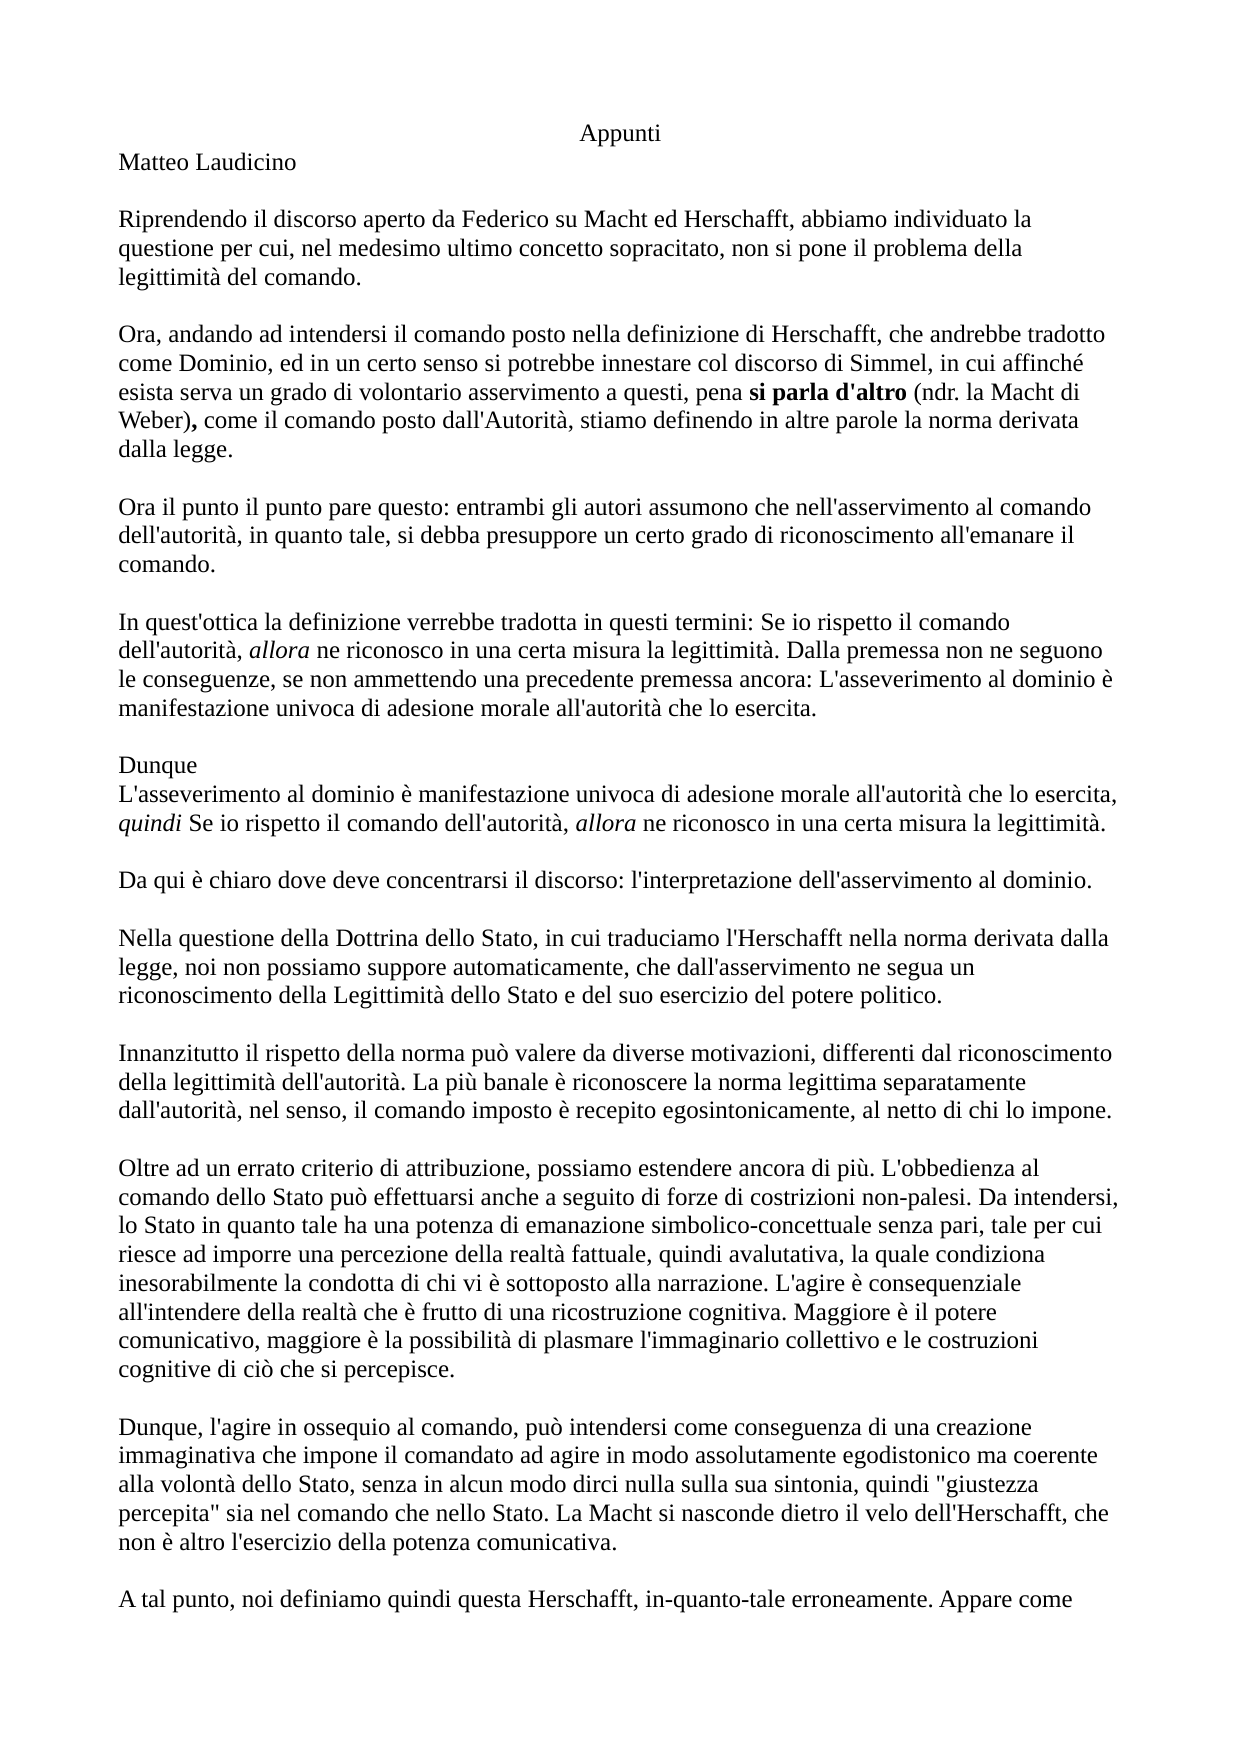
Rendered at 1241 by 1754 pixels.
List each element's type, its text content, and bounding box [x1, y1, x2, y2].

text A tal punto, noi definiamo quindi questa Herschafft, in-quanto-tale erroneamente. Appare come [118, 1584, 1122, 1613]
text Appunti [118, 118, 1122, 147]
text Riprendendo il discorso aperto da Federico su Macht ed Herschafft, abbiamo individuato la questione per cui, nel medesimo ultimo concetto sopracitato, non si pone il problema della legittimità del comando. [118, 204, 1122, 291]
text Ora il punto il punto pare questo: entrambi gli autori assumono che nell'asservimento al comando dell'autorità, in quanto tale, si debba presuppore un certo grado di riconoscimento all'emanare il comando. [118, 492, 1122, 578]
text Dunque, l'agire in ossequio al comando, può intendersi come conseguenza di una creazione immaginativa che impone il comandato ad agire in modo assolutamente egodistonico ma coerente alla volontà dello Stato, senza in alcun modo dirci nulla sulla sua sintonia, quindi "giustezza percepita" sia nel comando che nello Stato. La Macht si nasconde dietro il velo dell'Herschafft, che non è altro l'esercizio della potenza comunicativa. [118, 1412, 1122, 1556]
text Ora, andando ad intendersi il comando posto nella definizione di Herschafft, che andrebbe tradotto come Dominio, ed in un certo senso si potrebbe innestare col discorso di Simmel, in cui affinché esista serva un grado di volontario asservimento a questi, pena si parla d'altro (ndr. la Macht di Weber), come il comando posto dall'Autorità, stiamo definendo in altre parole la norma derivata dalla legge. [118, 319, 1122, 463]
text Nella questione della Dottrina dello Stato, in cui traduciamo l'Herschafft nella norma derivata dalla legge, noi non possiamo suppore automaticamente, che dall'asservimento ne segua un riconoscimento della Legittimità dello Stato e del suo esercizio del potere politico. [118, 923, 1122, 1009]
text Dunque [118, 751, 1122, 779]
text Oltre ad un errato criterio di attribuzione, possiamo estendere ancora di più. L'obbedienza al comando dello Stato può effettuarsi anche a seguito di forze di costrizioni non-palesi. Da intendersi, lo Stato in quanto tale ha una potenza di emanazione simbolico-concettuale senza pari, tale per cui riesce ad imporre una percezione della realtà fattuale, quindi avalutativa, la quale condiziona inesorabilmente la condotta di chi vi è sottoposto alla narrazione. L'agire è consequenziale all'intendere della realtà che è frutto di una ricostruzione cognitiva. Maggiore è il potere comunicativo, maggiore è la possibilità di plasmare l'immaginario collettivo e le costruzioni cognitive di ciò che si percepisce. [118, 1153, 1122, 1383]
text Matteo Laudicino [118, 147, 1122, 176]
text Innanzitutto il rispetto della norma può valere da diverse motivazioni, differenti dal riconoscimento della legittimità dell'autorità. La più banale è riconoscere la norma legittima separatamente dall'autorità, nel senso, il comando imposto è recepito egosintonicamente, al netto di chi lo impone. [118, 1038, 1122, 1124]
text In quest'ottica la definizione verrebbe tradotta in questi termini: Se io rispetto il comando dell'autorità, allora ne riconosco in una certa misura la legittimità. Dalla premessa non ne seguono le conseguenze, se non ammettendo una precedente premessa ancora: L'asseverimento al dominio è manifestazione univoca di adesione morale all'autorità che lo esercita. [118, 607, 1122, 722]
text Da qui è chiaro dove deve concentrarsi il discorso: l'interpretazione dell'asservimento al dominio. [118, 866, 1122, 894]
text L'asseverimento al dominio è manifestazione univoca di adesione morale all'autorità che lo esercita, quindi Se io rispetto il comando dell'autorità, allora ne riconosco in una certa misura la legittimità. [118, 779, 1122, 837]
